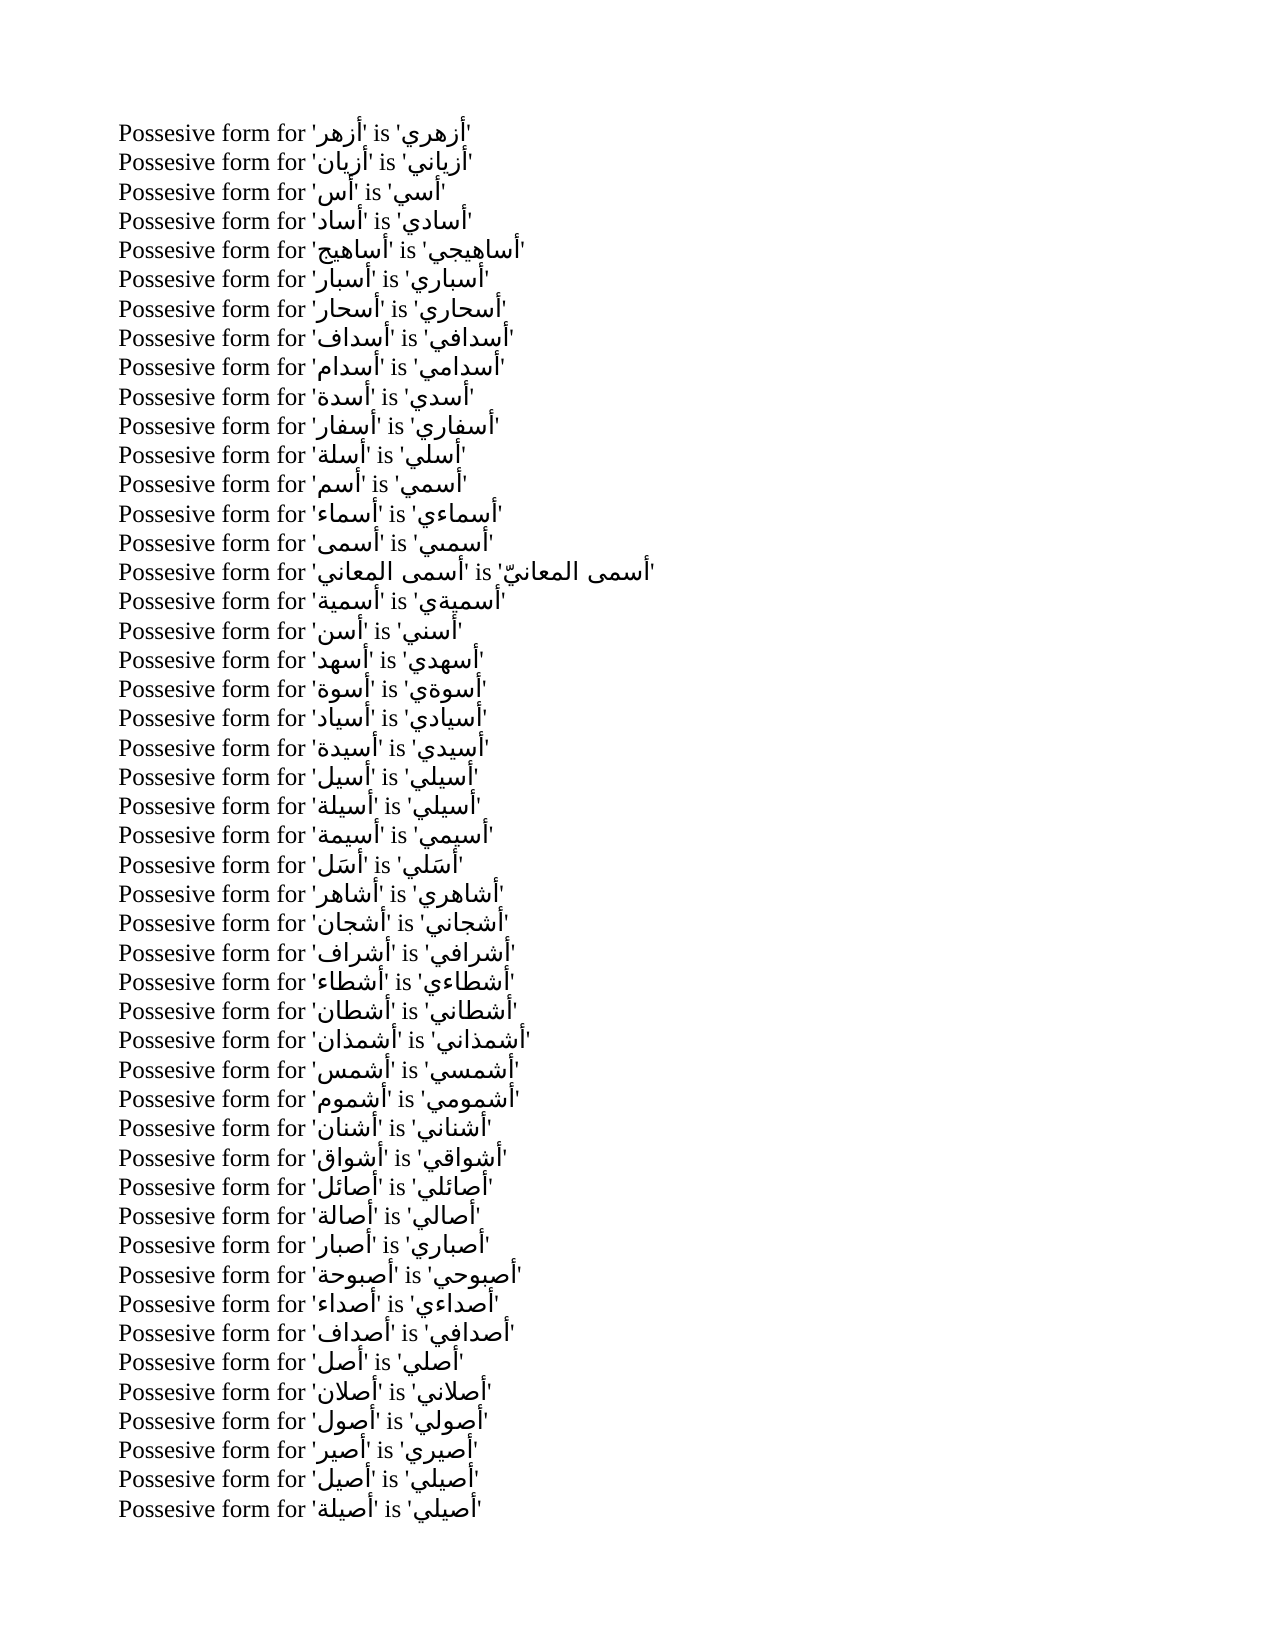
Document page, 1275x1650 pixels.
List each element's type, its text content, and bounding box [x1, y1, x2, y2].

text Possesive form for 'أشاهر' is 'أشاهري' [118, 879, 1157, 908]
text Possesive form for 'أسداف' is 'أسدافي' [118, 323, 1157, 352]
text Possesive form for 'أسحار' is 'أسحاري' [118, 294, 1157, 323]
text Possesive form for 'أسيلة' is 'أسيلي' [118, 791, 1157, 821]
text Possesive form for 'أسدام' is 'أسدامي' [118, 352, 1157, 382]
text Possesive form for 'أصبوحة' is 'أصبوحي' [118, 1260, 1157, 1289]
text Possesive form for 'أسم' is 'أسمي' [118, 469, 1157, 499]
text Possesive form for 'أصالة' is 'أصالي' [118, 1201, 1157, 1230]
text Possesive form for 'أصول' is 'أصولي' [118, 1406, 1157, 1435]
text Possesive form for 'أساد' is 'أسادي' [118, 206, 1157, 235]
text Possesive form for 'أشجان' is 'أشجاني' [118, 908, 1157, 938]
text Possesive form for 'أسفار' is 'أسفاري' [118, 411, 1157, 440]
text Possesive form for 'أصبار' is 'أصباري' [118, 1230, 1157, 1260]
text Possesive form for 'أسمى' is 'أسمىي' [118, 528, 1157, 557]
text Possesive form for 'أسن' is 'أسني' [118, 616, 1157, 645]
text Possesive form for 'أشمذان' is 'أشمذاني' [118, 1026, 1157, 1055]
text Possesive form for 'أشموم' is 'أشمومي' [118, 1084, 1157, 1113]
text Possesive form for 'أسياد' is 'أسيادي' [118, 703, 1157, 733]
text Possesive form for 'أساهيج' is 'أساهيجي' [118, 235, 1157, 264]
text Possesive form for 'أصداف' is 'أصدافي' [118, 1318, 1157, 1347]
text Possesive form for 'أصداء' is 'أصداءي' [118, 1289, 1157, 1318]
text Possesive form for 'أسيدة' is 'أسيدي' [118, 733, 1157, 762]
text Possesive form for 'أشمس' is 'أشمسي' [118, 1055, 1157, 1084]
text Possesive form for 'أصيلة' is 'أصيلي' [118, 1494, 1157, 1523]
text Possesive form for 'أصيل' is 'أصيلي' [118, 1464, 1157, 1494]
text Possesive form for 'أسبار' is 'أسباري' [118, 264, 1157, 294]
text Possesive form for 'أسيمة' is 'أسيمي' [118, 821, 1157, 850]
text Possesive form for 'أسمى المعاني' is 'أسمى المعانيّ' [118, 557, 1157, 586]
text Possesive form for 'أصل' is 'أصلي' [118, 1347, 1157, 1377]
text Possesive form for 'أسَل' is 'أسَلي' [118, 850, 1157, 879]
text Possesive form for 'أشواق' is 'أشواقي' [118, 1143, 1157, 1172]
text Possesive form for 'أشطان' is 'أشطاني' [118, 996, 1157, 1026]
text Possesive form for 'أزيان' is 'أزياني' [118, 147, 1157, 177]
text Possesive form for 'أشنان' is 'أشناني' [118, 1113, 1157, 1143]
text Possesive form for 'أصائل' is 'أصائلي' [118, 1172, 1157, 1201]
text Possesive form for 'أس' is 'أسي' [118, 177, 1157, 206]
text Possesive form for 'أسماء' is 'أسماءي' [118, 499, 1157, 528]
text Possesive form for 'أزهر' is 'أزهري' [118, 118, 1157, 147]
text Possesive form for 'أشراف' is 'أشرافي' [118, 938, 1157, 967]
text Possesive form for 'أشطاء' is 'أشطاءي' [118, 967, 1157, 996]
text Possesive form for 'أسمية' is 'أسميةي' [118, 586, 1157, 616]
text Possesive form for 'أسدة' is 'أسدي' [118, 382, 1157, 411]
text Possesive form for 'أسيل' is 'أسيلي' [118, 762, 1157, 791]
text Possesive form for 'أصير' is 'أصيري' [118, 1435, 1157, 1464]
text Possesive form for 'أصلان' is 'أصلاني' [118, 1377, 1157, 1406]
text Possesive form for 'أسلة' is 'أسلي' [118, 440, 1157, 469]
text Possesive form for 'أسوة' is 'أسوةي' [118, 674, 1157, 703]
text Possesive form for 'أسهد' is 'أسهدي' [118, 645, 1157, 674]
